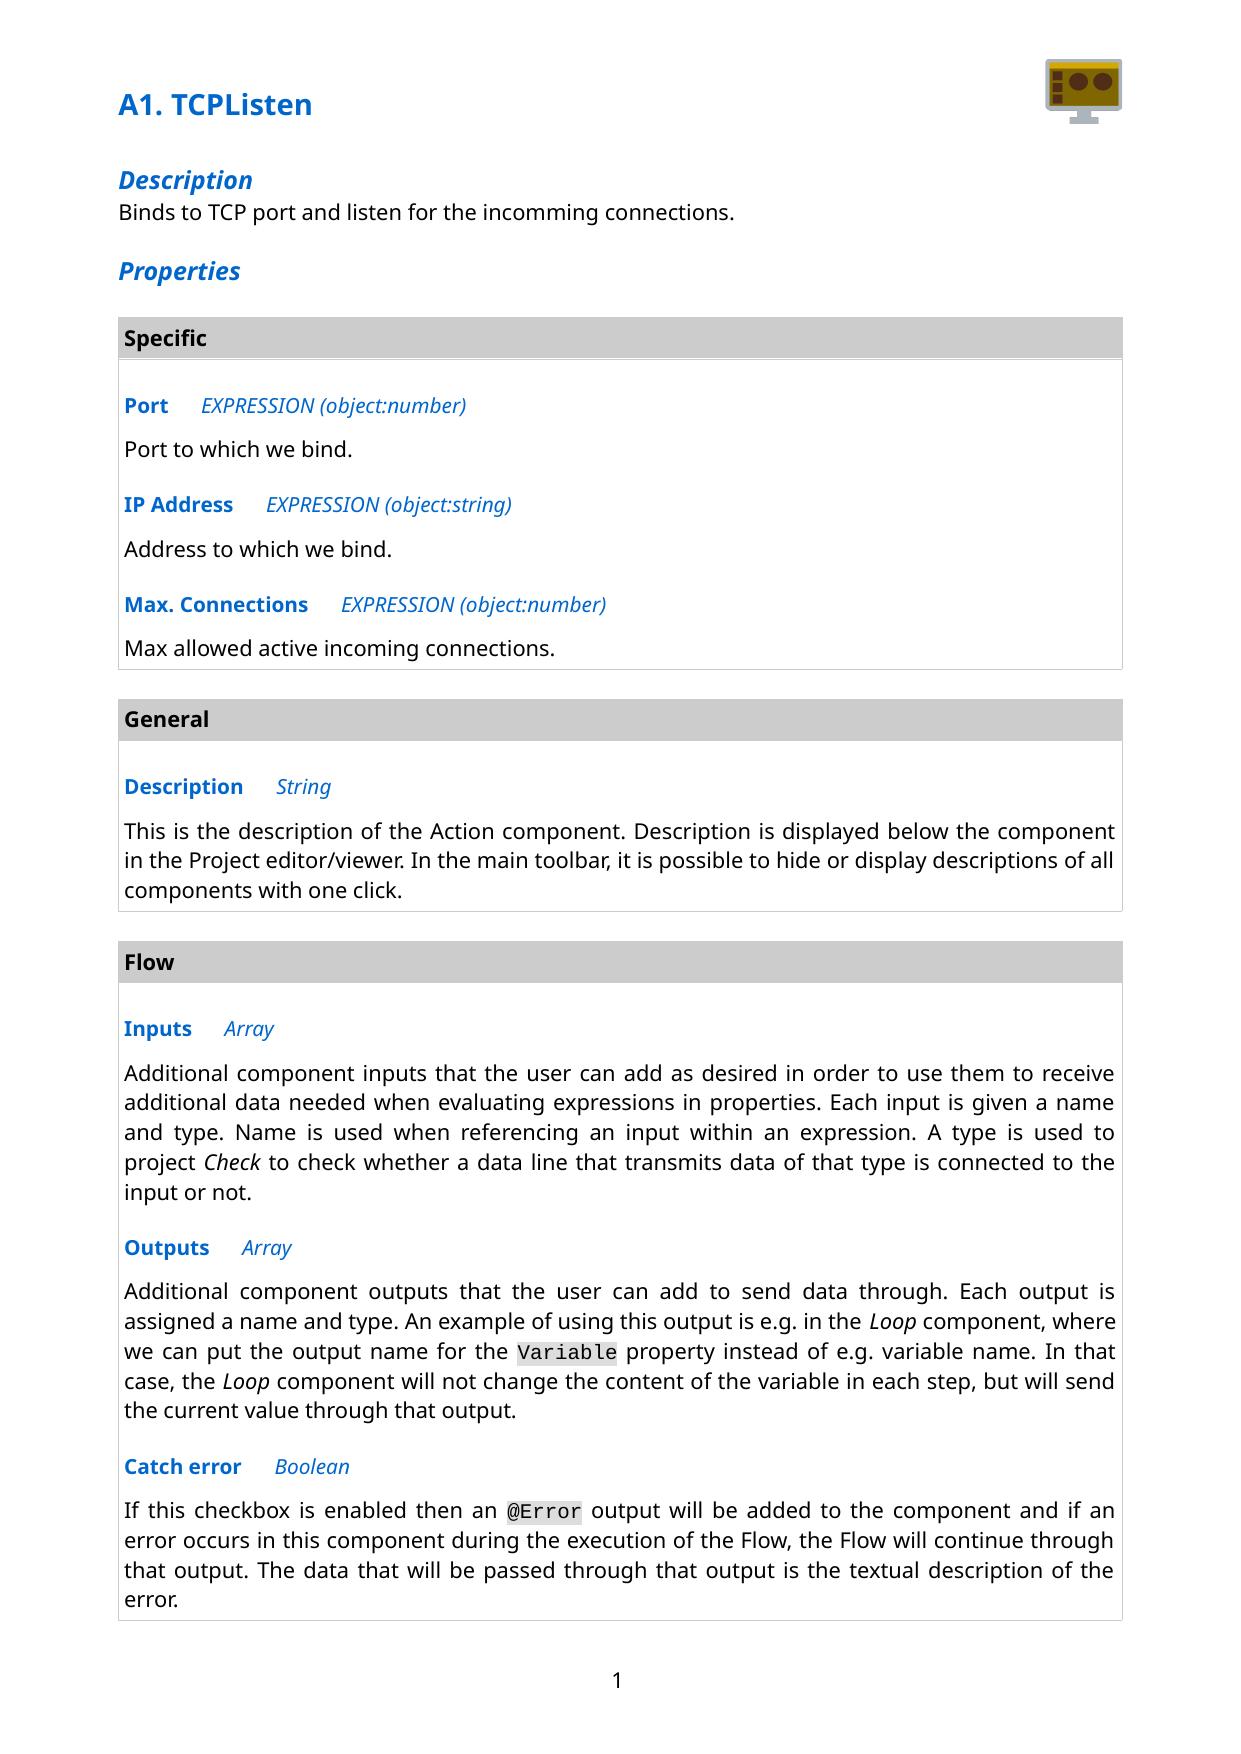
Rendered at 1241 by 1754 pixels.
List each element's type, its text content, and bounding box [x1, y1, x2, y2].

table_cell Port EXPRESSION (object:number) Port to which we bind. IP Address EXPRESSION (object:string) Address to which we bind. Max. Connections EXPRESSION (object:number) Max allowed active incoming connections. [119, 360, 1122, 669]
table_cell Inputs Array Additional component inputs that the user can add as desired in order to use them to receive additional data needed when evaluating expressions in properties. Each input is given a name and type. Name is used when referencing an input within an expression. A type is used to project Check to check whether a data line that transmits data of that type is connected to the input or not. Outputs Array Additional component outputs that the user can add to send data through. Each output is assigned a name and type. An example of using this output is e.g. in the Loop component, where we can put the output name for the Variable property instead of e.g. variable name. In that case, the Loop component will not change the content of the variable in each step, but will send the current value through that output. Catch error Boolean If this checkbox is enabled then an @Error output will be added to the component and if an error occurs in this component during the execution of the Flow, the Flow will continue through that output. The data that will be passed through that output is the textual description of the error. [119, 983, 1122, 1620]
subtitle TCPListen [118, 84, 1045, 124]
text Binds to TCP port and listen for the incomming connections. [118, 197, 1122, 227]
table_header Flow [119, 942, 1122, 982]
table_header Specific [119, 318, 1122, 358]
subtitle Properties [118, 253, 1122, 287]
subtitle Description [118, 163, 1122, 197]
table_header General [119, 700, 1122, 740]
table_cell Description String This is the description of the Action component. Description is displayed below the component in the Project editor/viewer. In the main toolbar, it is possible to hide or display descriptions of all components with one click. [119, 741, 1122, 911]
picture [1045, 59, 1123, 124]
